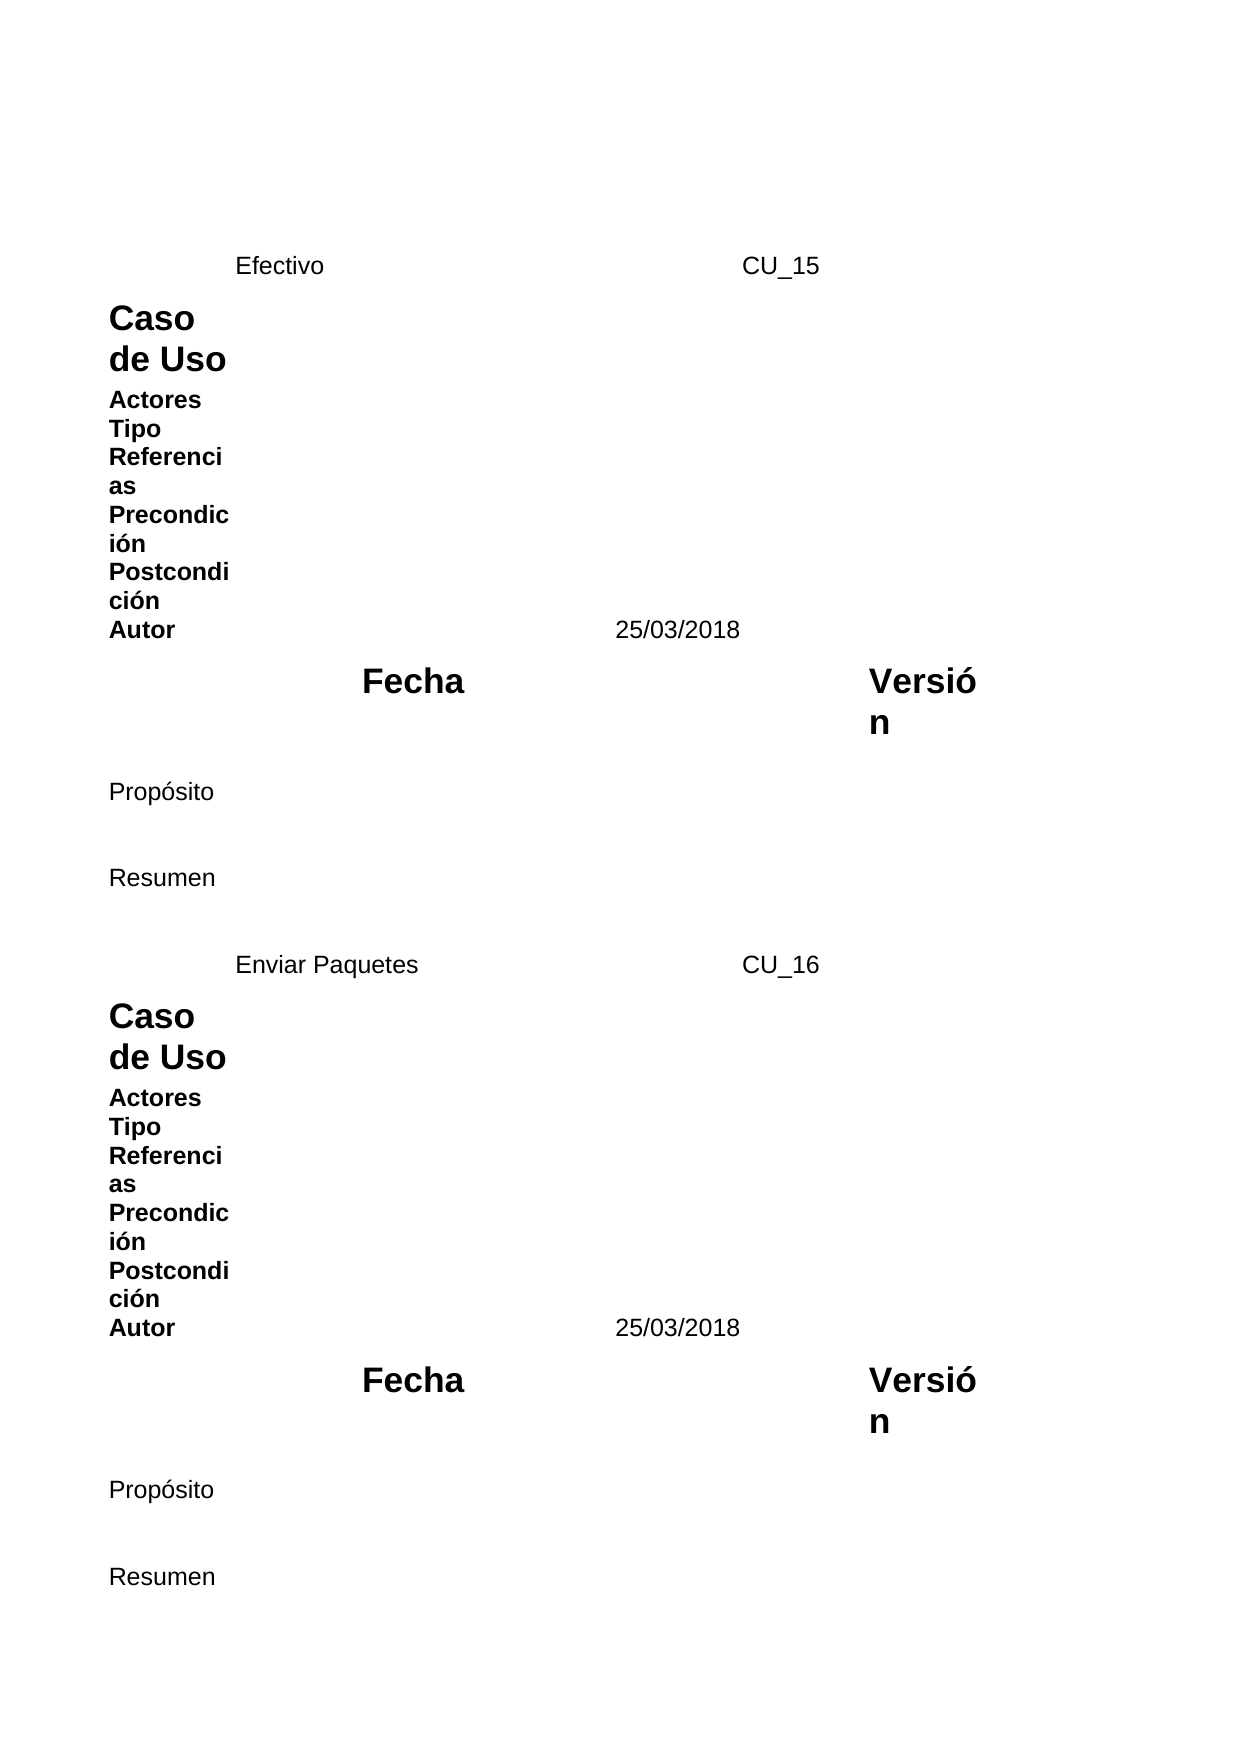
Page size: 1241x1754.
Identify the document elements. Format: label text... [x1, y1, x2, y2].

table_cell Autor [109, 615, 235, 748]
table_cell [235, 558, 1122, 615]
table_cell [235, 615, 362, 748]
table_cell [109, 1504, 1122, 1533]
table_cell Referencias [109, 1141, 235, 1198]
table_cell [235, 1112, 1122, 1141]
table_cell [109, 806, 1122, 835]
table_cell Postcondición [109, 1256, 235, 1313]
table_cell [235, 385, 1122, 414]
table_cell [235, 1313, 362, 1447]
table_cell [109, 892, 1122, 921]
table_cell [995, 615, 1122, 748]
table_header Enviar Paquetes [235, 950, 742, 1083]
table_header Propósito [109, 777, 1122, 806]
table_cell Actores [109, 385, 235, 414]
table_cell [995, 1313, 1122, 1447]
table_cell Actores [109, 1083, 235, 1112]
table_cell [235, 1141, 488, 1198]
table_cell Tipo [109, 414, 235, 442]
table_cell 25/03/2018 [615, 615, 868, 748]
table_cell [235, 1256, 1122, 1313]
table_cell [235, 1083, 1122, 1112]
table_header CU_16 [742, 950, 1122, 1083]
table_header CU_15 [742, 251, 1122, 385]
table_cell Referencias [109, 443, 235, 500]
table_cell [235, 443, 488, 500]
table_header Resumen [109, 864, 1122, 892]
table_header Caso de Uso [109, 950, 235, 1083]
table_header Resumen [109, 1562, 1122, 1591]
table_cell Postcondición [109, 558, 235, 615]
table_cell 25/03/2018 [615, 1313, 868, 1447]
table_cell [489, 1141, 1122, 1198]
table_cell [109, 1591, 1122, 1619]
table_header Efectivo [235, 251, 742, 385]
table_header Propósito [109, 1476, 1122, 1504]
table_cell [235, 500, 1122, 557]
table_cell Precondición [109, 1198, 235, 1256]
table_cell [235, 1198, 1122, 1256]
table_cell Precondición [109, 500, 235, 557]
table_cell [235, 414, 1122, 442]
table_header Caso de Uso [109, 251, 235, 385]
table_cell Fecha [362, 615, 615, 748]
table_cell Versión [869, 1313, 995, 1447]
table_cell Autor [109, 1313, 235, 1447]
table_cell Fecha [362, 1313, 615, 1447]
table_cell [489, 443, 1122, 500]
table_cell Versión [869, 615, 995, 748]
table_cell Tipo [109, 1112, 235, 1141]
